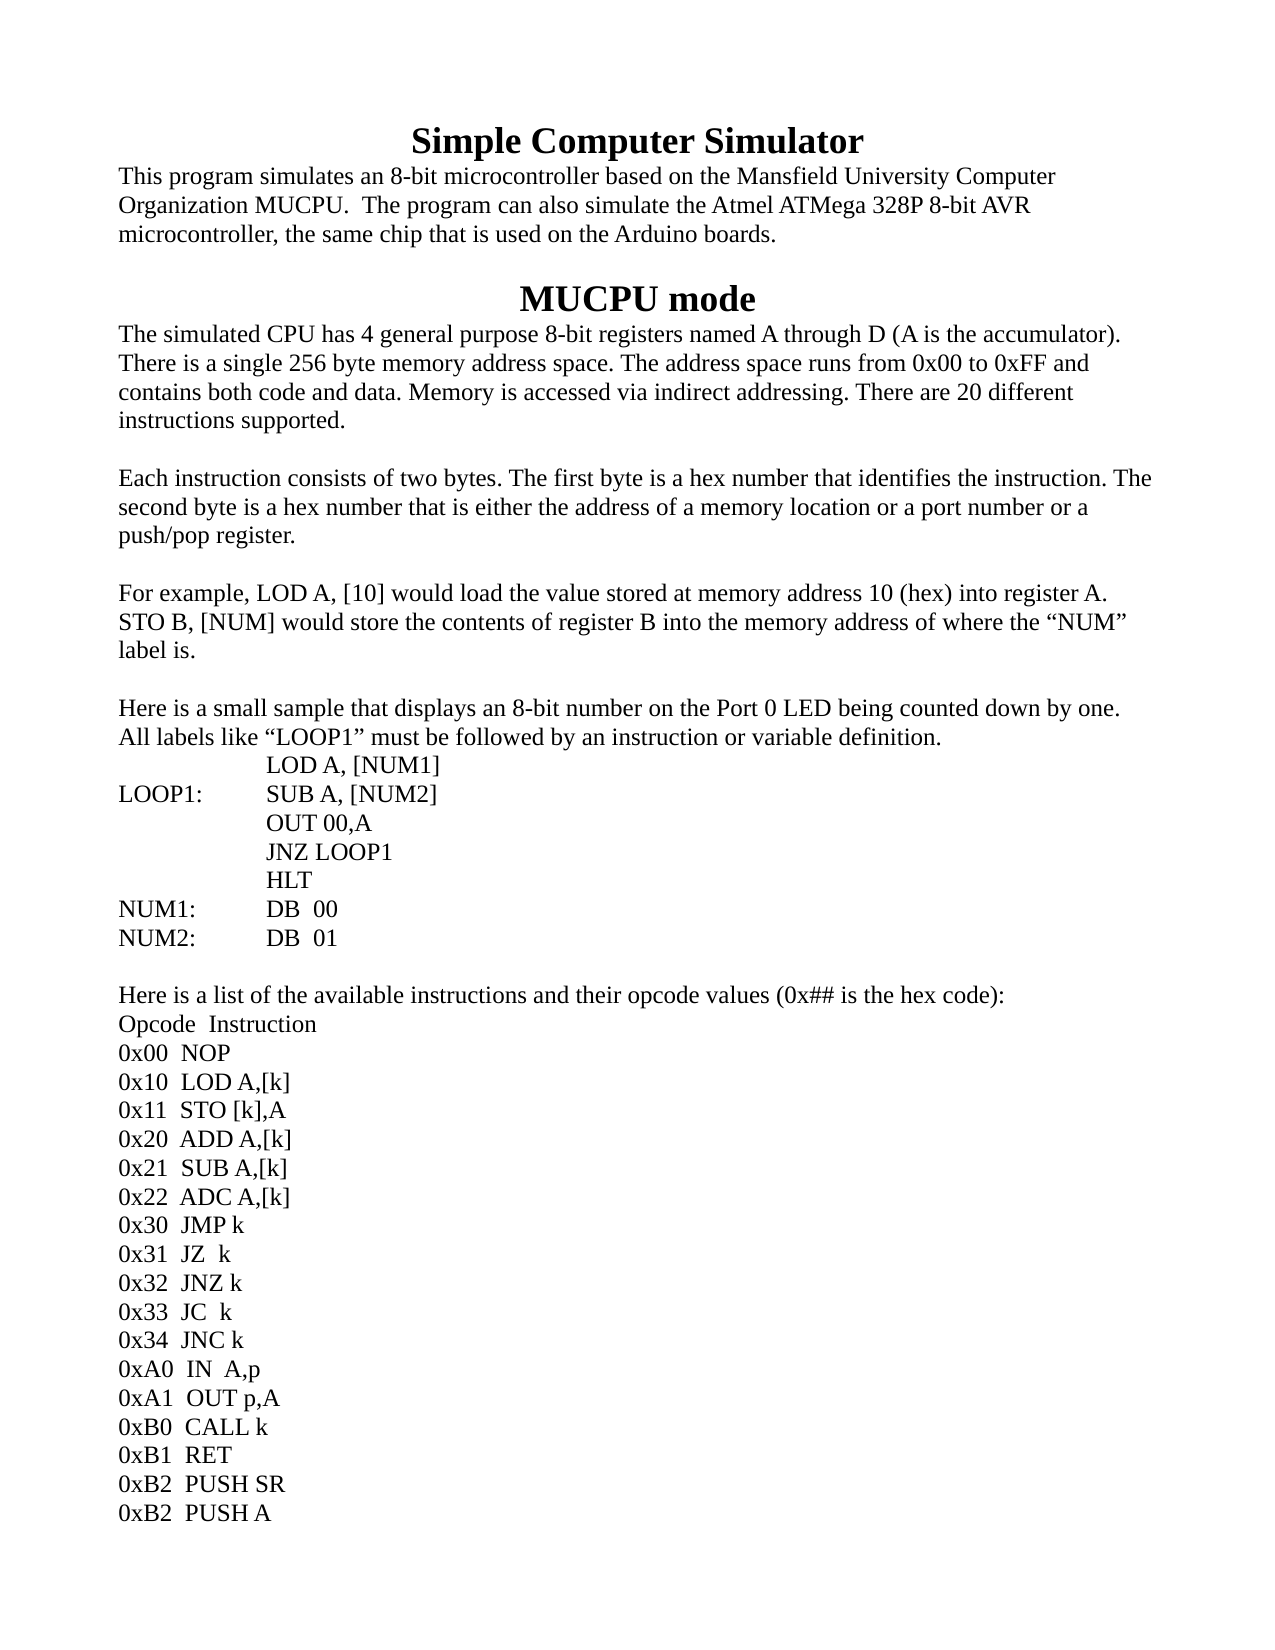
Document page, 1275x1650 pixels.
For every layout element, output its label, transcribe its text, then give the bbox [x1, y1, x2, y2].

text STO B, [NUM] would store the contents of register B into the memory address of where the “NUM” label is. [118, 607, 1157, 664]
text MUCPU mode [118, 276, 1157, 319]
text 0xB0 CALL k [118, 1412, 1157, 1441]
text 0xB2 PUSH A [118, 1498, 1157, 1527]
text 0x33 JC k [118, 1297, 1157, 1326]
text 0x10 LOD A,[k] [118, 1067, 1157, 1096]
text 0x00 NOP [118, 1038, 1157, 1067]
text 0xA0 IN A,p [118, 1354, 1157, 1383]
text NUM2: DB 01 [118, 923, 1157, 952]
text Here is a list of the available instructions and their opcode values (0x## is the hex code): [118, 981, 1157, 1009]
text All labels like “LOOP1” must be followed by an instruction or variable definition. [118, 722, 1157, 751]
text The simulated CPU has 4 general purpose 8-bit registers named A through D (A is the accumulator). There is a single 256 byte memory address space. The address space runs from 0x00 to 0xFF and contains both code and data. Memory is accessed via indirect addressing. There are 20 different instructions supported. [118, 319, 1157, 434]
text LOD A, [NUM1] [118, 751, 1157, 779]
text Each instruction consists of two bytes. The first byte is a hex number that identifies the instruction. The second byte is a hex number that is either the address of a memory location or a port number or a push/pop register. [118, 463, 1157, 549]
text 0x22 ADC A,[k] [118, 1182, 1157, 1211]
text LOOP1: SUB A, [NUM2] [118, 779, 1157, 808]
text 0xB2 PUSH SR [118, 1469, 1157, 1498]
text 0xA1 OUT p,A [118, 1383, 1157, 1412]
text This program simulates an 8-bit microcontroller based on the Mansfield University Computer Organization MUCPU. The program can also simulate the Atmel ATMega 328P 8-bit AVR microcontroller, the same chip that is used on the Arduino boards. [118, 161, 1157, 247]
text Simple Computer Simulator [118, 118, 1157, 161]
text 0x31 JZ k [118, 1239, 1157, 1268]
text OUT 00,A [118, 808, 1157, 837]
text NUM1: DB 00 [118, 894, 1157, 923]
text For example, LOD A, [10] would load the value stored at memory address 10 (hex) into register A. [118, 578, 1157, 607]
text 0x20 ADD A,[k] [118, 1124, 1157, 1153]
text JNZ LOOP1 [118, 837, 1157, 866]
text 0x32 JNZ k [118, 1268, 1157, 1297]
text Opcode Instruction [118, 1009, 1157, 1038]
text 0x30 JMP k [118, 1211, 1157, 1239]
text 0x21 SUB A,[k] [118, 1153, 1157, 1182]
text 0xB1 RET [118, 1441, 1157, 1469]
text 0x34 JNC k [118, 1326, 1157, 1354]
text Here is a small sample that displays an 8-bit number on the Port 0 LED being counted down by one. [118, 693, 1157, 722]
text 0x11 STO [k],A [118, 1096, 1157, 1124]
text HLT [118, 866, 1157, 894]
